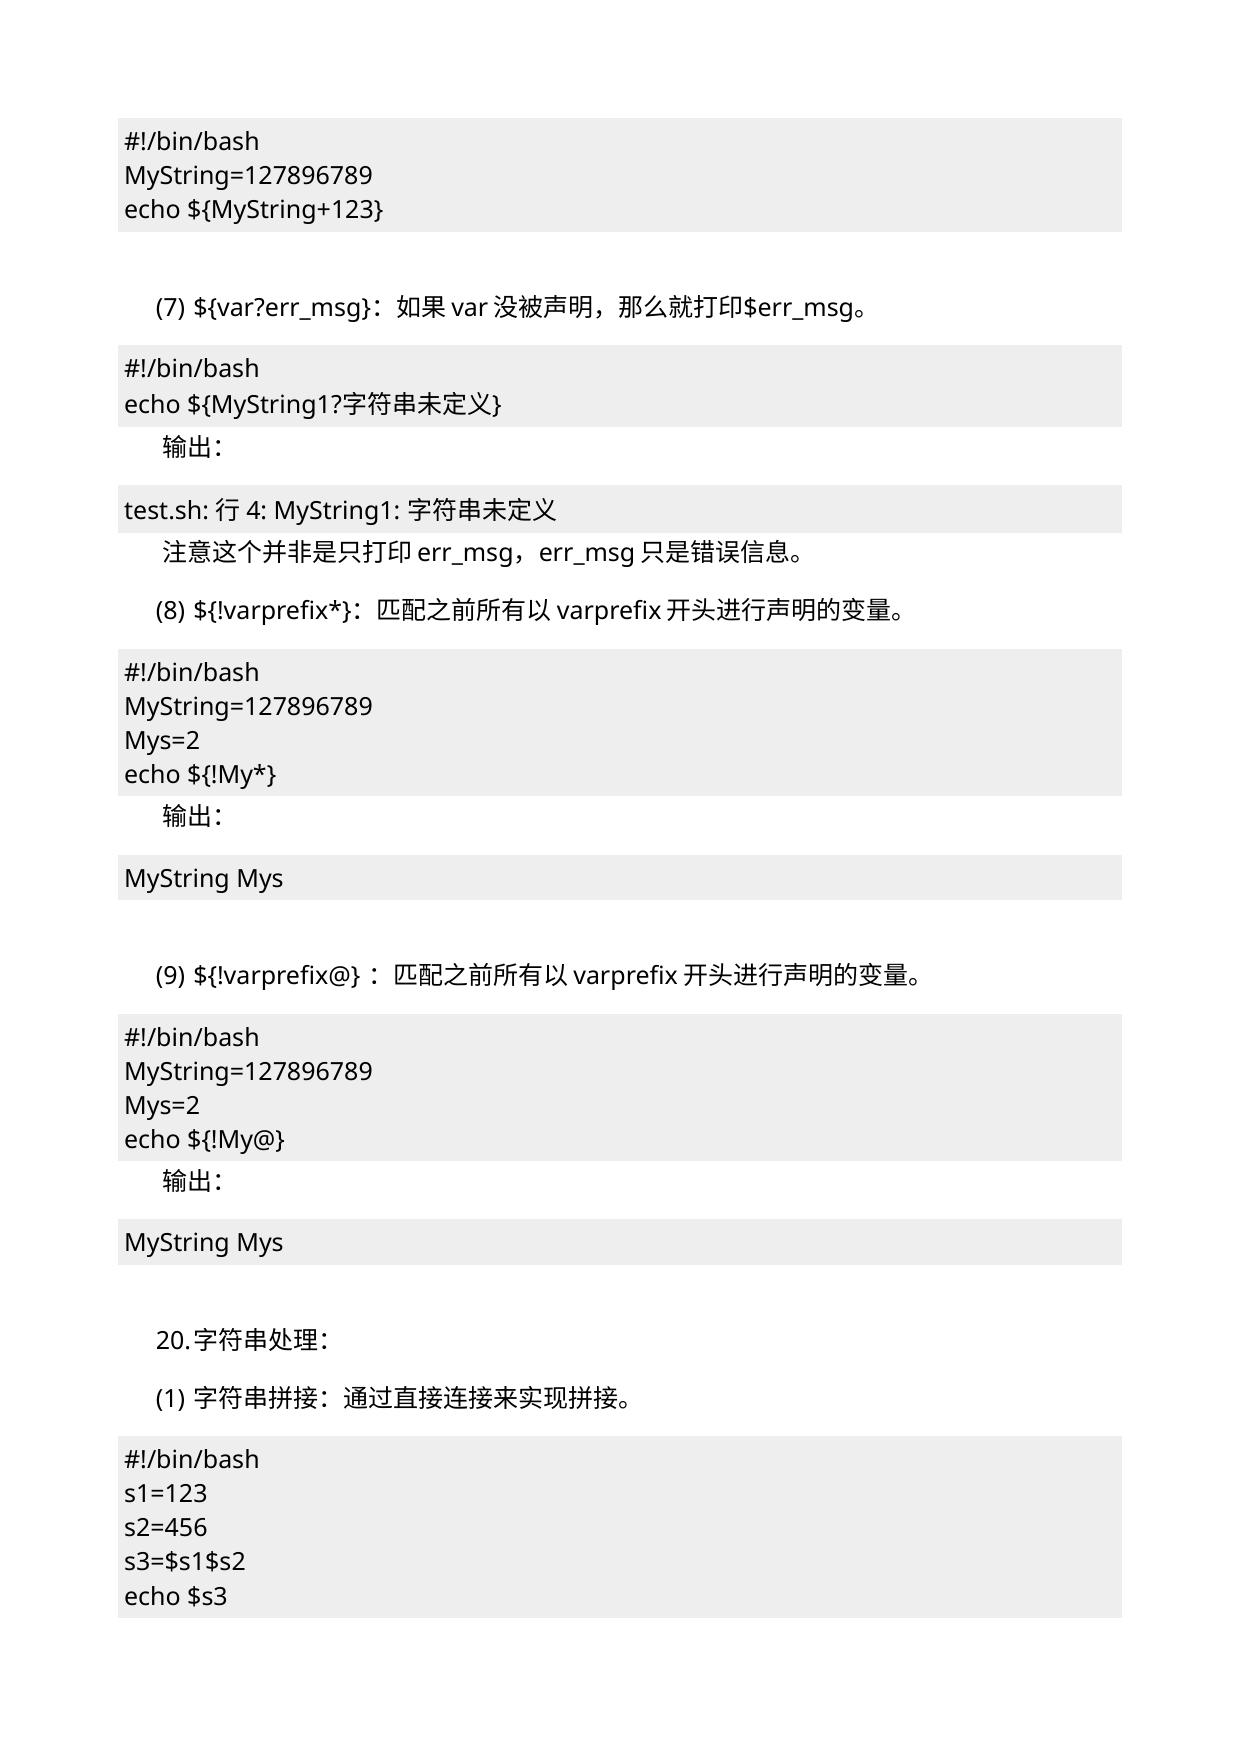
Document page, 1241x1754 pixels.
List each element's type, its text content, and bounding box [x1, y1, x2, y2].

table_header #!/bin/bash MyString=127896789 echo ${MyString+123} [118, 118, 1122, 232]
list 字符串处理： [156, 1320, 1122, 1356]
table_header test.sh: 行 4: MyString1: 字符串未定义 [118, 485, 1122, 533]
table_header #!/bin/bash s1=123 s2=456 s3=$s1$s2 echo $s3 [118, 1436, 1122, 1618]
list ${!varprefix*}：匹配之前所有以varprefix开头进行声明的变量。 [156, 591, 1122, 627]
text 注意这个并非是只打印err_msg，err_msg只是错误信息。 [118, 533, 1122, 569]
list ${!varprefix@} ：匹配之前所有以varprefix开头进行声明的变量。 [156, 955, 1122, 992]
table_header #!/bin/bash echo ${MyString1?字符串未定义} [118, 345, 1122, 427]
list 字符串拼接：通过直接连接来实现拼接。 [156, 1378, 1122, 1414]
text 输出： [118, 427, 1122, 463]
table_header MyString Mys [118, 1219, 1122, 1265]
text 输出： [118, 1161, 1122, 1197]
list ${var?err_msg}：如果var没被声明，那么就打印$err_msg。 [156, 287, 1122, 323]
text 输出： [118, 796, 1122, 833]
table_header #!/bin/bash MyString=127896789 Mys=2 echo ${!My*} [118, 649, 1122, 796]
table_header MyString Mys [118, 855, 1122, 900]
table_header #!/bin/bash MyString=127896789 Mys=2 echo ${!My@} [118, 1014, 1122, 1161]
